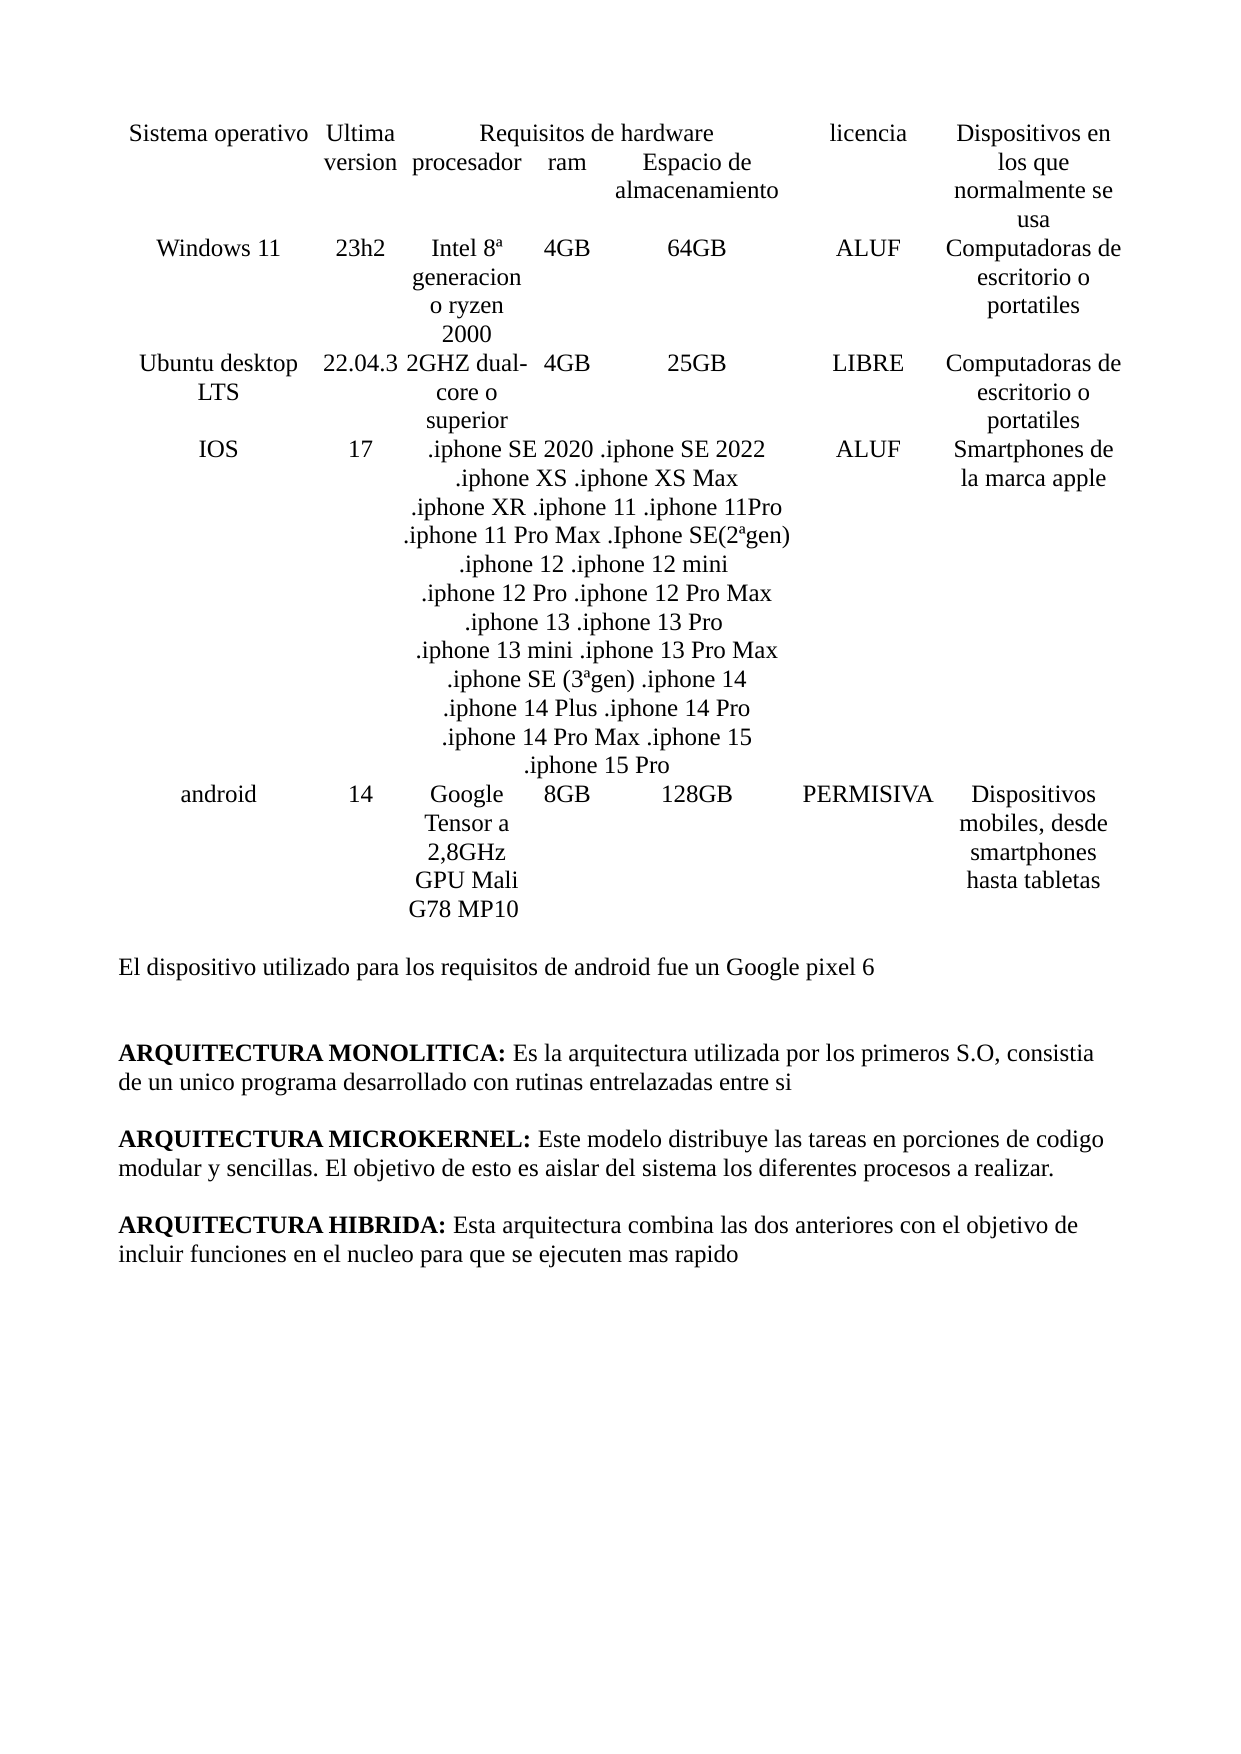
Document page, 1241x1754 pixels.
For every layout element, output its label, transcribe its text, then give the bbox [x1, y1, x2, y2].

table_cell ram [532, 147, 602, 233]
table_cell 25GB [603, 348, 791, 434]
table_cell LIBRE [791, 348, 945, 434]
table_cell PERMISIVA [791, 779, 945, 923]
table_cell 2GHZ dual-core o superior [402, 348, 532, 434]
table_cell IOS [118, 434, 319, 779]
table_cell 4GB [532, 348, 602, 434]
table_cell Google Tensor a 2,8GHz GPU Mali G78 MP10 [402, 779, 532, 923]
table_cell ALUF [791, 434, 945, 779]
table_header Dispositivos en los que normalmente se usa [945, 118, 1122, 233]
text ARQUITECTURA MONOLITICA: Es la arquitectura utilizada por los primeros S.O, consistia de un unico programa desarrollado con rutinas entrelazadas entre si [118, 1038, 1122, 1096]
text ARQUITECTURA HIBRIDA: Esta arquitectura combina las dos anteriores con el objetivo de incluir funciones en el nucleo para que se ejecuten mas rapido [118, 1211, 1122, 1268]
table_header Requisitos de hardware [402, 118, 791, 147]
table_cell Dispositivos mobiles, desde smartphones hasta tabletas [945, 779, 1122, 923]
table_cell 128GB [603, 779, 791, 923]
table_cell 14 [319, 779, 402, 923]
table_header Ultima version [319, 118, 402, 233]
table_cell Espacio de almacenamiento [603, 147, 791, 233]
table_cell 4GB [532, 233, 602, 348]
table_cell procesador [402, 147, 532, 233]
table_cell 17 [319, 434, 402, 779]
table_cell ALUF [791, 233, 945, 348]
table_header licencia [791, 118, 945, 233]
table_cell Smartphones de la marca apple [945, 434, 1122, 779]
table_header Sistema operativo [118, 118, 319, 233]
table_cell Intel 8ª generacion o ryzen 2000 [402, 233, 532, 348]
table_cell Computadoras de escritorio o portatiles [945, 348, 1122, 434]
text ARQUITECTURA MICROKERNEL: Este modelo distribuye las tareas en porciones de codigo modular y sencillas. El objetivo de esto es aislar del sistema los diferentes procesos a realizar. [118, 1124, 1122, 1182]
table_cell .iphone SE 2020 .iphone SE 2022 .iphone XS .iphone XS Max .iphone XR .iphone 11 .iphone 11Pro .iphone 11 Pro Max .Iphone SE(2ªgen) .iphone 12 .iphone 12 mini .iphone 12 Pro .iphone 12 Pro Max .iphone 13 .iphone 13 Pro .iphone 13 mini .iphone 13 Pro Max .iphone SE (3ªgen) .iphone 14 .iphone 14 Plus .iphone 14 Pro .iphone 14 Pro Max .iphone 15 .iphone 15 Pro [402, 434, 791, 779]
table_cell Computadoras de escritorio o portatiles [945, 233, 1122, 348]
table_cell Windows 11 [118, 233, 319, 348]
table_cell 64GB [603, 233, 791, 348]
table_cell Ubuntu desktop LTS [118, 348, 319, 434]
table_cell android [118, 779, 319, 923]
text El dispositivo utilizado para los requisitos de android fue un Google pixel 6 [118, 952, 1122, 981]
table_cell 23h2 [319, 233, 402, 348]
table_cell 8GB [532, 779, 602, 923]
table_cell 22.04.3 [319, 348, 402, 434]
